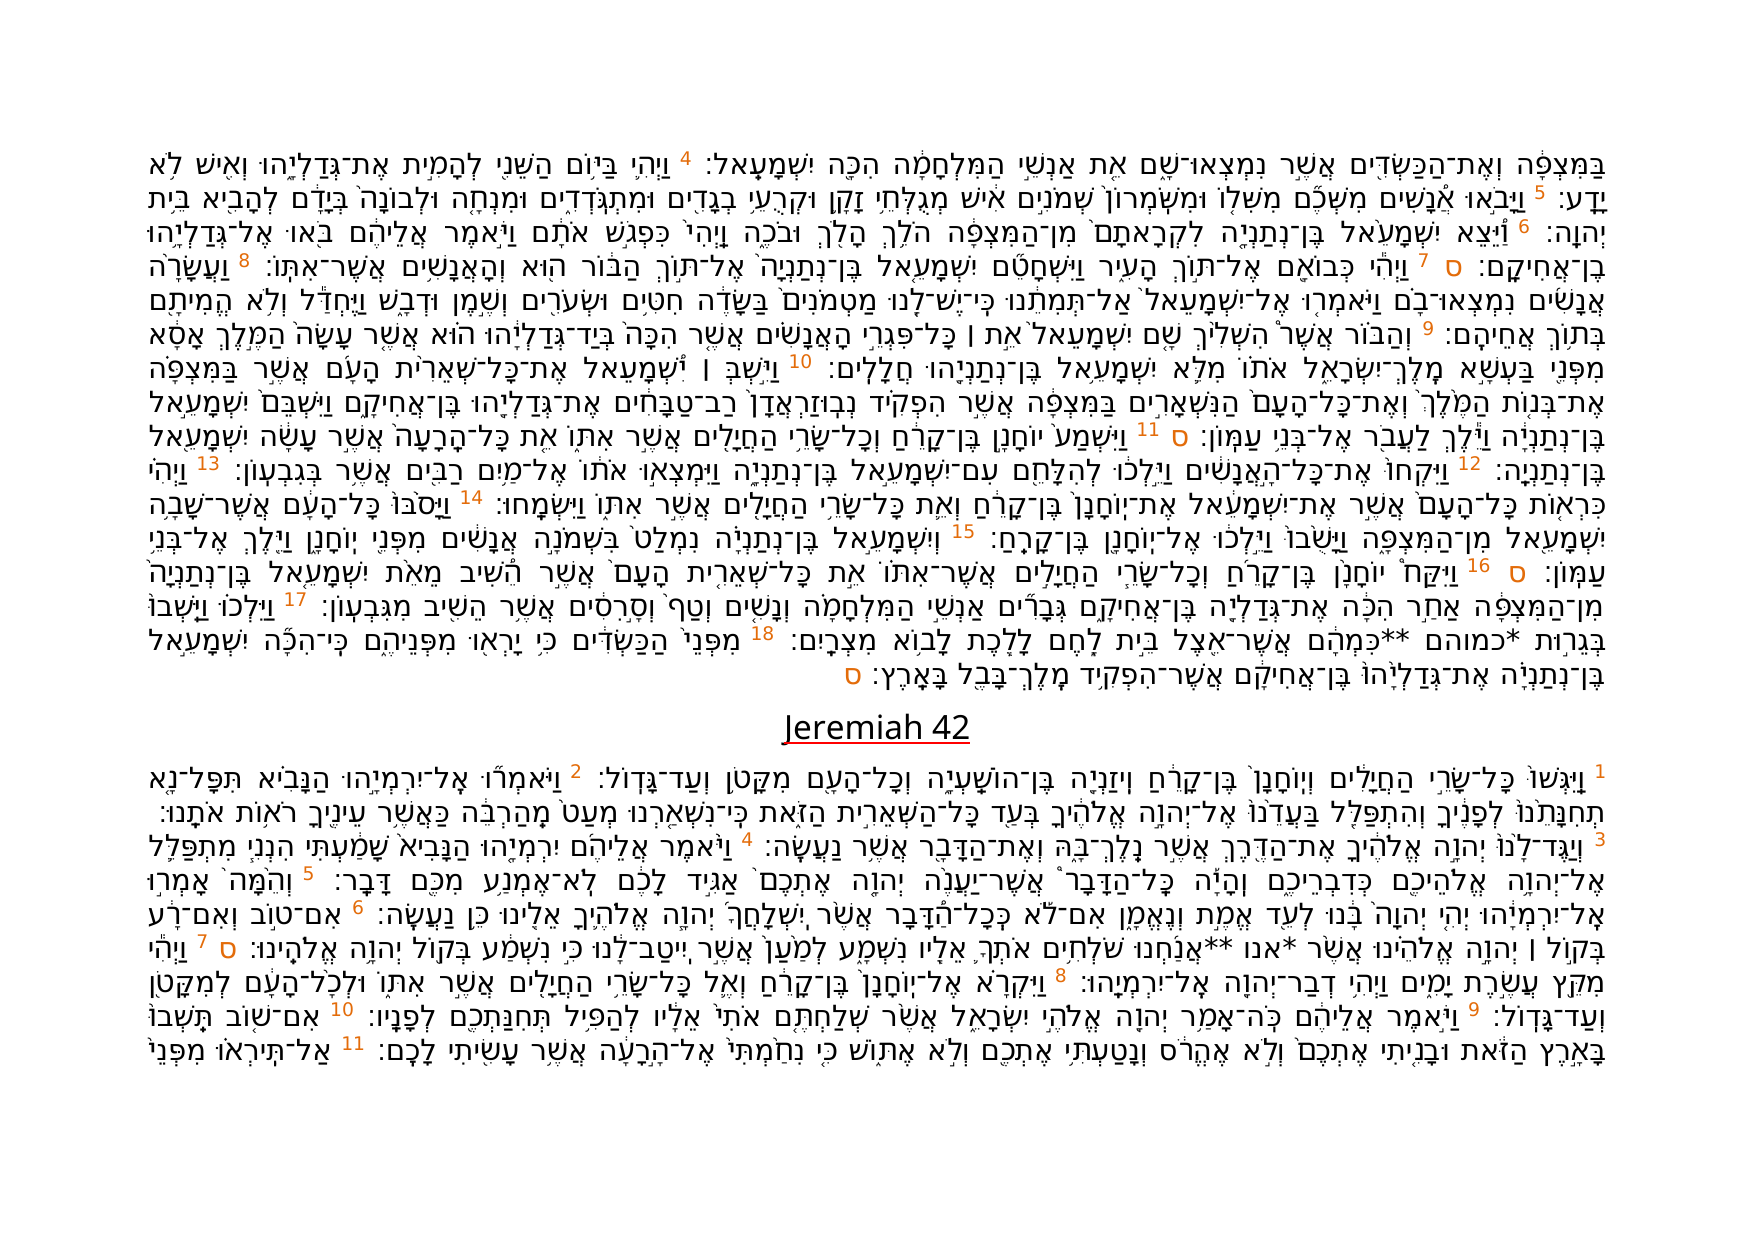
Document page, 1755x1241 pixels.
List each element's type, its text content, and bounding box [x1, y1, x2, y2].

text 1 וַֽיִּגְּשׁוּ֙ כָּל־שָׂרֵ֣י הַחֲיָלִ֔ים וְיֽוֹחָנָן֙ בֶּן־קָרֵ֔חַ וִֽיזַנְיָ֖ה בֶּן־הוֹשַֽׁעְיָ֑ה וְכָל־הָעָ֖ם מִקָּטֹ֥ן וְעַד־גָּדֽוֹל׃ 2 וַיֹּאמְר֞וּ אֶֽל־יִרְמְיָ֣הוּ הַנָּבִ֗יא תִּפָּל־נָ֤א תְחִנָּתֵ֙נוּ֙ לְפָנֶ֔יךָ וְהִתְפַּלֵּ֤ל בַּעֲדֵ֙נוּ֙ אֶל־יְהוָ֣ה אֱלֹהֶ֔יךָ בְּעַ֖ד כָּל־הַשְּׁאֵרִ֣ית הַזֹּ֑את כִּֽי־נִשְׁאַ֤רְנוּ מְעַט֙ מֵֽהַרְבֵּ֔ה כַּאֲשֶׁ֥ר עֵינֶ֖יךָ רֹא֥וֹת אֹתָֽנוּ׃ ‬‬‬‬3 וְיַגֶּד־לָ֙נוּ֙ יְהוָ֣ה אֱלֹהֶ֔יךָ אֶת־הַדֶּ֖רֶךְ אֲשֶׁ֣ר נֵֽלֶךְ־בָּ֑הּ וְאֶת־הַדָּבָ֖ר אֲשֶׁ֥ר נַעֲשֶֽׂה׃ ‬‬‬‬4 וַיֹּ֨אמֶר אֲלֵיהֶ֜ם יִרְמְיָ֤הוּ הַנָּבִיא֙ שָׁמַ֔עְתִּי הִנְנִ֧י מִתְפַּלֵּ֛ל אֶל־יְהוָ֥ה אֱלֹהֵיכֶ֖ם כְּדִבְרֵיכֶ֑ם וְֽהָיָ֡ה כָּֽל־הַדָּבָר֩ אֲשֶׁר־יַעֲנֶ֨ה יְהוָ֤ה אֶתְכֶם֙ אַגִּ֣יד לָכֶ֔ם לֹֽא־אֶמְנַ֥ע מִכֶּ֖ם דָּבָֽר׃ ‬‬‬‬5 וְהֵ֙מָּה֙ אָמְר֣וּ אֶֽל־יִרְמְיָ֔הוּ יְהִ֤י יְהוָה֙ בָּ֔נוּ לְעֵ֖ד אֱמֶ֣ת וְנֶאֱמָ֑ן אִם־לֹ֡א כְּֽכָל־הַ֠דָּבָר אֲשֶׁ֨ר יִֽשְׁלָחֲךָ֜ יְהוָ֧ה אֱלֹהֶ֛יךָ אֵלֵ֖ינוּ כֵּ֥ן נַעֲשֶֽׂה׃ ‬‬‬‬6 אִם־ט֣וֹב וְאִם־רָ֔ע בְּק֣וֹל ׀ יְהוָ֣ה אֱלֹהֵ֗ינוּ אֲשֶׁ֨ר *אנו **אֲנַ֜חְנוּ שֹׁלְחִ֥ים אֹתְךָ֛ אֵלָ֖יו נִשְׁמָ֑ע לְמַ֙עַן֙ אֲשֶׁ֣ר יִֽיטַב־לָ֔נוּ כִּ֣י נִשְׁמַ֔ע בְּק֖וֹל יְהוָ֥ה אֱלֹהֵֽינוּ׃ ס ‬‬‬‬7 וַיְהִ֕י מִקֵּ֖ץ עֲשֶׂ֣רֶת יָמִ֑ים וַיְהִ֥י דְבַר־יְהוָ֖ה אֶֽל־יִרְמְיָֽהוּ׃ ‬‬‬‬8 וַיִּקְרָ֗א אֶל־יֽוֹחָנָן֙ בֶּן־קָרֵ֔חַ וְאֶ֛ל כָּל־שָׂרֵ֥י הַחֲיָלִ֖ים אֲשֶׁ֣ר אִתּ֑וֹ וּלְכָ֨ל־הָעָ֔ם לְמִקָּטֹ֖ן וְעַד־גָּדֽוֹל׃ ‬‬‬‬9 וַיֹּ֣אמֶר אֲלֵיהֶ֔ם כֹּֽה־אָמַ֥ר יְהוָ֖ה אֱלֹהֶ֣י יִשְׂרָאֵ֑ל אֲשֶׁ֨ר שְׁלַחְתֶּ֤ם אֹתִי֙ אֵלָ֔יו לְהַפִּ֥יל תְּחִנַּתְכֶ֖ם לְפָנָֽיו׃ ‬‬‬‬10 אִם־שׁ֤וֹב תֵּֽשְׁבוּ֙ בָּאָ֣רֶץ הַזֹּ֔את וּבָנִ֤יתִי אֶתְכֶם֙ וְלֹ֣א אֶהֱרֹ֔ס וְנָטַעְתִּ֥י אֶתְכֶ֖ם וְלֹ֣א אֶתּ֑וֹשׁ כִּ֤י נִחַ֙מְתִּי֙ אֶל־הָ֣רָעָ֔ה אֲשֶׁ֥ר עָשִׂ֖יתִי לָכֶֽם׃ ‬‬‬‬11 אַל־תִּֽירְא֗וּ מִפְּנֵי֙ מֶ֣לֶךְ בָּבֶ֔ל אֲשֶׁר־אַתֶּ֥ם יְרֵאִ֖ים מִפָּנָ֑יו אַל־תִּֽירְא֤וּ מִמֶּ֙נּוּ֙ נְאֻם־יְהוָ֔ה כִּֽי־אִתְּכֶ֣ם אָ֔נִי לְהוֹשִׁ֧יעַ אֶתְכֶ֛ם וּלְהַצִּ֥יל אֶתְכֶ֖ם מִיָּדֽוֹ׃ ‬‬‬‬12 וְאֶתֵּ֥ן לָכֶ֛ם רַחֲמִ֖ים וְרִחַ֣ם אֶתְכֶ֑ם וְהֵשִׁ֥יב אֶתְכֶ֖ם אֶל־אַדְמַתְכֶֽם׃ ‬‬‬‬13 וְאִם־אֹמְרִ֣ים אַתֶּ֔ם לֹ֥א נֵשֵׁ֖ב בָּאָ֣רֶץ הַזֹּ֑את לְבִלְתִּ֣י שְׁמֹ֔עַ בְּק֖וֹל יְהוָ֥ה אֱלֹהֵיכֶֽם׃ ‬‬‬‬14 לֵאמֹ֗ר לֹ֚א כִּ֣י אֶ֤רֶץ מִצְרַ֙יִם֙ נָב֔וֹא אֲשֶׁ֤ר לֹֽא־נִרְאֶה֙ מִלְחָמָ֔ה וְק֥וֹל שׁוֹפָ֖ר לֹ֣א נִשְׁמָ֑ע וְלַלֶּ֥חֶם לֹֽא־נִרְעָ֖ב וְשָׁ֥ם נֵשֵֽׁב׃ ‬‬‬‬15 וְעַתָּ֕ה לָכֵ֛ן שִׁמְע֥וּ דְבַר־יְהוָ֖ה שְׁאֵרִ֣ית יְהוּדָ֑ה כֹּֽה־אָמַר֩ יְהוָ֨ה צְבָא֜וֹת אֱלֹהֵ֣י יִשְׂרָאֵ֗ל אִם־אַ֠תֶּם שׂ֣וֹם תְּשִׂמ֤וּן פְּנֵיכֶם֙ לָבֹ֣א מִצְרַ֔יִם וּבָאתֶ֖ם לָג֥וּר שָֽׁם׃ ‬‬‬‬16 וְהָיְתָ֣ה הַחֶ֗רֶב אֲשֶׁ֤ר אַתֶּם֙ יְרֵאִ֣ים מִמֶּ֔נָּה שָׁ֛ם תַּשִּׂ֥יג אֶתְכֶ֖ם בְּאֶ֣רֶץ מִצְרָ֑יִם וְהָרָעָ֞ב אֲשֶׁר־אַתֶּ֣ם ׀ דֹּאֲגִ֣ים מִמֶּ֗נּוּ שָׁ֣ם יִדְבַּ֧ק אַחֲרֵיכֶ֛ם מִצְרַ֖יִם וְשָׁ֥ם תָּמֻֽתוּ׃ ‬‬‬‬17 וְיִֽהְי֣וּ כָל־הָאֲנָשִׁ֗ים אֲשֶׁר־שָׂ֨מוּ אֶת־פְּנֵיהֶ֜ם לָב֤וֹא מִצְרַ֙יִם֙ לָג֣וּר שָׁ֔ם יָמ֕וּתוּ בַּחֶ֖רֶב בָּרָעָ֣ב וּבַדָּ֑בֶר וְלֹֽא־יִהְיֶ֤ה לָהֶם֙ שָׂרִ֣יד וּפָלִ֔יט מִפְּנֵי֙ הָֽרָעָ֔ה אֲשֶׁ֥ר אֲנִ֖י מֵבִ֥יא עֲלֵיהֶֽם׃ ס ‬‬‬‬18 כִּי֩ כֹ֨ה אָמַ֜ר יְהוָ֣ה צְבָאוֹת֮ אֱלֹהֵ֣י יִשְׂרָאֵל֒ כַּאֲשֶׁר֩ נִתַּ֨ךְ אַפִּ֜י וַחֲמָתִ֗י עַל־יֹֽשְׁבֵי֙ יְר֣וּשָׁלִַ֔ם כֵּ֣ן תִּתַּ֤ךְ חֲמָתִי֙ עֲלֵיכֶ֔ם בְּבֹאֲכֶ֖ם מִצְרָ֑יִם וִהְיִיתֶ֞ם לְאָלָ֤ה וּלְשַׁמָּה֙ וְלִקְלָלָ֣ה וּלְחֶרְפָּ֔ה וְלֹֽא־תִרְא֣וּ ע֔וֹד אֶת־הַמָּק֖וֹם הַזֶּֽה׃ ‬‬‬‬19 דִּבֶּ֨ר יְהוָ֤ה עֲלֵיכֶם֙ שְׁאֵרִ֣ית יְהוּדָ֔ה אַל־תָּבֹ֖אוּ מִצְרָ֑יִם יָדֹ֙עַ֙ תֵּֽדְע֔וּ כִּי־הַעִידֹ֥תִי בָכֶ֖ם הַיּֽוֹם׃ ‬‬‬‬20 כִּ֣י *התעתים **הִתְעֵיתֶם֮ בְּנַפְשֽׁוֹתֵיכֶם֒ כִּֽי־אַתֶּ֞ם שְׁלַחְתֶּ֣ם אֹתִ֗י אֶל־יְהוָ֤ה אֱלֹֽהֵיכֶם֙ לֵאמֹ֔ר הִתְפַּלֵּ֣ל בַּעֲדֵ֔נוּ אֶל־יְהוָ֖ה אֱלֹהֵ֑ינוּ וּכְכֹל֩ אֲשֶׁ֨ר יֹאמַ֜ר יְהוָ֧ה אֱלֹהֵ֛ינוּ כֵּ֥ן הַגֶּד־לָ֖נוּ וְעָשִֽׂינוּ׃ ‬‬‬‬21 וָאַגִּ֥ד לָכֶ֖ם הַיּ֑וֹם וְלֹ֣א שְׁמַעְתֶּ֗ם בְּקוֹל֙ יְהוָ֣ה אֱלֹֽהֵיכֶ֔ם וּלְכֹ֖ל אֲשֶׁר־שְׁלָחַ֥נִי אֲלֵיכֶֽם׃ ‬‬‬‬22 וְעַתָּה֙ יָדֹ֣עַ תֵּֽדְע֔וּ כִּ֗י בַּחֶ֛רֶב בָּרָעָ֥ב וּבַדֶּ֖בֶר תָּמ֑וּתוּ בַּמָּקוֹם֙ אֲשֶׁ֣ר חֲפַצְתֶּ֔ם לָב֖וֹא לָג֥וּר שָֽׁם׃ ס ‬‬‬‬‬‬‬‬‬‬‬‬‬‬‬‬‬‬‬‬‬‬‬‬‬ [148, 761, 1606, 1067]
text 1 וַיְהִ֣י ׀ בַּחֹ֣דֶשׁ הַשְּׁבִיעִ֗י בָּ֣א יִשְׁמָעֵ֣אל בֶּן־נְתַנְיָ֣ה בֶן־אֱלִישָׁמָ֣ע מִזֶּ֣רַע הַ֠מְּלוּכָה וְרַבֵּ֨י הַמֶּ֜לֶךְ וַעֲשָׂרָ֨ה אֲנָשִׁ֥ים אִתּ֛וֹ אֶל־גְּדַלְיָ֥הוּ בֶן־אֲחִיקָ֖ם הַמִּצְפָּ֑תָה וַיֹּ֨אכְלוּ שָׁ֥ם לֶ֛חֶם יַחְדָּ֖ו בַּמִּצְפָּֽה׃ 2 וַיָּקָם֩ יִשְׁמָעֵ֨אל בֶּן־נְתַנְיָ֜ה וַעֲשֶׂ֥רֶת הָאֲנָשִׁ֣ים ׀ אֲשֶׁר־הָי֣וּ אִתּ֗וֹ וַ֠יַּכּוּ אֶת־גְּדַלְיָ֨הוּ בֶן־אֲחִיקָ֧ם בֶּן־שָׁפָ֛ן בַּחֶ֖רֶב וַיָּ֣מֶת אֹת֑וֹ אֲשֶׁר־הִפְקִ֥יד מֶֽלֶךְ־בָּבֶ֖ל בָּאָֽרֶץ׃ ‬‬‬‬3 וְאֵ֣ת כָּל־הַיְּהוּדִ֗ים אֲשֶׁר־הָי֨וּ אִתּ֤וֹ אֶת־גְּדַלְיָ֙הוּ֙ בַּמִּצְפָּ֔ה וְאֶת־הַכַּשְׂדִּ֖ים אֲשֶׁ֣ר נִמְצְאוּ־שָׁ֑ם אֵ֚ת אַנְשֵׁ֣י הַמִּלְחָמָ֔ה הִכָּ֖ה יִשְׁמָעֵֽאל׃ ‬‬‬‬4 וַיְהִ֛י בַּיּ֥וֹם הַשֵּׁנִ֖י לְהָמִ֣ית אֶת־גְּדַלְיָ֑הוּ וְאִ֖ישׁ לֹ֥א יָדָֽע׃ ‬‬‬‬5 וַיָּבֹ֣אוּ אֲ֠נָשִׁים מִשְּׁכֶ֞ם מִשִּׁל֤וֹ וּמִשֹּֽׁמְרוֹן֙ שְׁמֹנִ֣ים אִ֔ישׁ מְגֻלְּחֵ֥י זָקָ֛ן וּקְרֻעֵ֥י בְגָדִ֖ים וּמִתְגֹּֽדְדִ֑ים וּמִנְחָ֤ה וּלְבוֹנָה֙ בְּיָדָ֔ם לְהָבִ֖יא בֵּ֥ית יְהוָֽה׃ ‬‬‬‬6 וַ֠יֵּצֵא יִשְׁמָעֵ֨אל בֶּן־נְתַנְיָ֤ה לִקְרָאתָם֙ מִן־הַמִּצְפָּ֔ה הֹלֵ֥ךְ הָלֹ֖ךְ וּבֹכֶ֑ה וַֽיְהִי֙ כִּפְגֹ֣שׁ אֹתָ֔ם וַיֹּ֣אמֶר אֲלֵיהֶ֔ם בֹּ֖אוּ אֶל־גְּדַלְיָ֥הוּ בֶן־אֲחִיקָֽם׃ ס ‬‬‬‬7 וַיְהִ֕י כְּבוֹאָ֖ם אֶל־תּ֣וֹךְ הָעִ֑יר וַיִּשְׁחָטֵ֞ם יִשְׁמָעֵ֤אל בֶּן־נְתַנְיָה֙ אֶל־תּ֣וֹךְ הַבּ֔וֹר ה֖וּא וְהָאֲנָשִׁ֥ים אֲשֶׁר־אִתּֽוֹ׃ ‬‬‬‬8 וַעֲשָׂרָ֨ה אֲנָשִׁ֜ים נִמְצְאוּ־בָ֗ם וַיֹּאמְר֤וּ אֶל־יִשְׁמָעֵאל֙ אַל־תְּמִתֵ֔נוּ כִּֽי־יֶשׁ־לָ֤נוּ מַטְמֹנִים֙ בַּשָּׂדֶ֔ה חִטִּ֥ים וּשְׂעֹרִ֖ים וְשֶׁ֣מֶן וּדְבָ֑שׁ וַיֶּחְדַּ֕ל וְלֹ֥א הֱמִיתָ֖ם בְּת֥וֹךְ אֲחֵיהֶֽם׃ ‬‬‬‬9 וְהַבּ֗וֹר אֲשֶׁר֩ הִשְׁלִ֨יךְ שָׁ֤ם יִשְׁמָעֵאל֙ אֵ֣ת ׀ כָּל־פִּגְרֵ֣י הָאֲנָשִׁ֗ים אֲשֶׁ֤ר הִכָּה֙ בְּיַד־גְּדַלְיָ֔הוּ ה֗וּא אֲשֶׁ֤ר עָשָׂה֙ הַמֶּ֣לֶךְ אָסָ֔א מִפְּנֵ֖י בַּעְשָׁ֣א מֶֽלֶךְ־יִשְׂרָאֵ֑ל אֹת֗וֹ מִלֵּ֛א יִשְׁמָעֵ֥אל בֶּן־נְתַנְיָ֖הוּ חֲלָלִֽים׃ ‬‬‬‬10 וַיִּ֣שְׁבְּ ׀ יִ֠שְׁמָעֵאל אֶת־כָּל־שְׁאֵרִ֨ית הָעָ֜ם אֲשֶׁ֣ר בַּמִּצְפָּ֗ה אֶת־בְּנ֤וֹת הַמֶּ֙לֶךְ֙ וְאֶת־כָּל־הָעָם֙ הַנִּשְׁאָרִ֣ים בַּמִּצְפָּ֔ה אֲשֶׁ֣ר הִפְקִ֗יד נְבֽוּזַרְאֲדָן֙ רַב־טַבָּחִ֔ים אֶת־גְּדַלְיָ֖הוּ בֶּן־אֲחִיקָ֑ם וַיִּשְׁבֵּם֙ יִשְׁמָעֵ֣אל בֶּן־נְתַנְיָ֔ה וַיֵּ֕לֶךְ לַעֲבֹ֖ר אֶל־בְּנֵ֥י עַמּֽוֹן׃ ס ‬‬‬‬11 וַיִּשְׁמַע֙ יוֹחָנָ֣ן בֶּן־קָרֵ֔חַ וְכָל־שָׂרֵ֥י הַחֲיָלִ֖ים אֲשֶׁ֣ר אִתּ֑וֹ אֵ֤ת כָּל־הָֽרָעָה֙ אֲשֶׁ֣ר עָשָׂ֔ה יִשְׁמָעֵ֖אל בֶּן־נְתַנְיָֽה׃ ‬‬‬‬12 וַיִּקְחוּ֙ אֶת־כָּל־הָ֣אֲנָשִׁ֔ים וַיֵּ֣לְכ֔וּ לְהִלָּחֵ֖ם עִם־יִשְׁמָעֵ֣אל בֶּן־נְתַנְיָ֑ה וַיִּמְצְא֣וּ אֹת֔וֹ אֶל־מַ֥יִם רַבִּ֖ים אֲשֶׁ֥ר בְּגִבְעֽוֹן׃ ‬‬‬‬13 וַיְהִ֗י כִּרְא֤וֹת כָּל־הָעָם֙ אֲשֶׁ֣ר אֶת־יִשְׁמָעֵ֔אל אֶת־יֽוֹחָנָן֙ בֶּן־קָרֵ֔חַ וְאֵ֛ת כָּל־שָׂרֵ֥י הַחֲיָלִ֖ים אֲשֶׁ֣ר אִתּ֑וֹ וַיִּשְׂמָֽחוּ׃ ‬‬‬‬14 וַיָּסֹ֙בּוּ֙ כָּל־הָעָ֔ם אֲשֶׁר־שָׁבָ֥ה יִשְׁמָעֵ֖אל מִן־הַמִּצְפָּ֑ה וַיָּשֻׁ֙בוּ֙ וַיֵּ֣לְכ֔וּ אֶל־יֽוֹחָנָ֖ן בֶּן־קָרֵֽחַ׃ ‬‬‬‬15 וְיִשְׁמָעֵ֣אל בֶּן־נְתַנְיָ֗ה נִמְלַט֙ בִּשְׁמֹנָ֣ה אֲנָשִׁ֔ים מִפְּנֵ֖י יֽוֹחָנָ֑ן וַיֵּ֖לֶךְ אֶל־בְּנֵ֥י עַמּֽוֹן׃ ס ‬‬‬‬16 וַיִּקַּח֩ יוֹחָנָ֨ן בֶּן־קָרֵ֜חַ וְכָל־שָׂרֵ֧י הַחֲיָלִ֣ים אֲשֶׁר־אִתּ֗וֹ אֵ֣ת כָּל־שְׁאֵרִ֤ית הָעָם֙ אֲשֶׁ֣ר הֵ֠שִׁיב מֵאֵ֨ת יִשְׁמָעֵ֤אל בֶּן־נְתַנְיָה֙ מִן־הַמִּצְפָּ֔ה אַחַ֣ר הִכָּ֔ה אֶת־גְּדַלְיָ֖ה בֶּן־אֲחִיקָ֑ם גְּבָרִ֞ים אַנְשֵׁ֣י הַמִּלְחָמָ֗ה וְנָשִׁ֤ים וְטַף֙ וְסָ֣רִסִ֔ים אֲשֶׁ֥ר הֵשִׁ֖יב מִגִּבְעֽוֹן׃ ‬‬‬‬17 וַיֵּלְכ֗וּ וַיֵּֽשְׁבוּ֙ בְּגֵר֣וּת *כמוהם **כִּמְהָ֔ם אֲשֶׁר־אֵ֖צֶל בֵּ֣ית לָ֑חֶם לָלֶ֖כֶת לָב֥וֹא מִצְרָֽיִם׃ ‬‬‬‬18 מִפְּנֵי֙ הַכַּשְׂדִּ֔ים כִּ֥י יָרְא֖וּ מִפְּנֵיהֶ֑ם כִּֽי־הִכָּ֞ה יִשְׁמָעֵ֣אל בֶּן־נְתַנְיָ֗ה אֶת־גְּדַלְיָ֙הוּ֙ בֶּן־אֲחִיקָ֔ם אֲשֶׁר־הִפְקִ֥יד מֶֽלֶךְ־בָּבֶ֖ל בָּאָֽרֶץ׃ ס ‬‬‬‬‬‬‬‬‬‬‬‬‬‬‬‬‬‬‬‬‬ [148, 148, 1606, 691]
text Jeremiah 42 [148, 703, 1606, 749]
